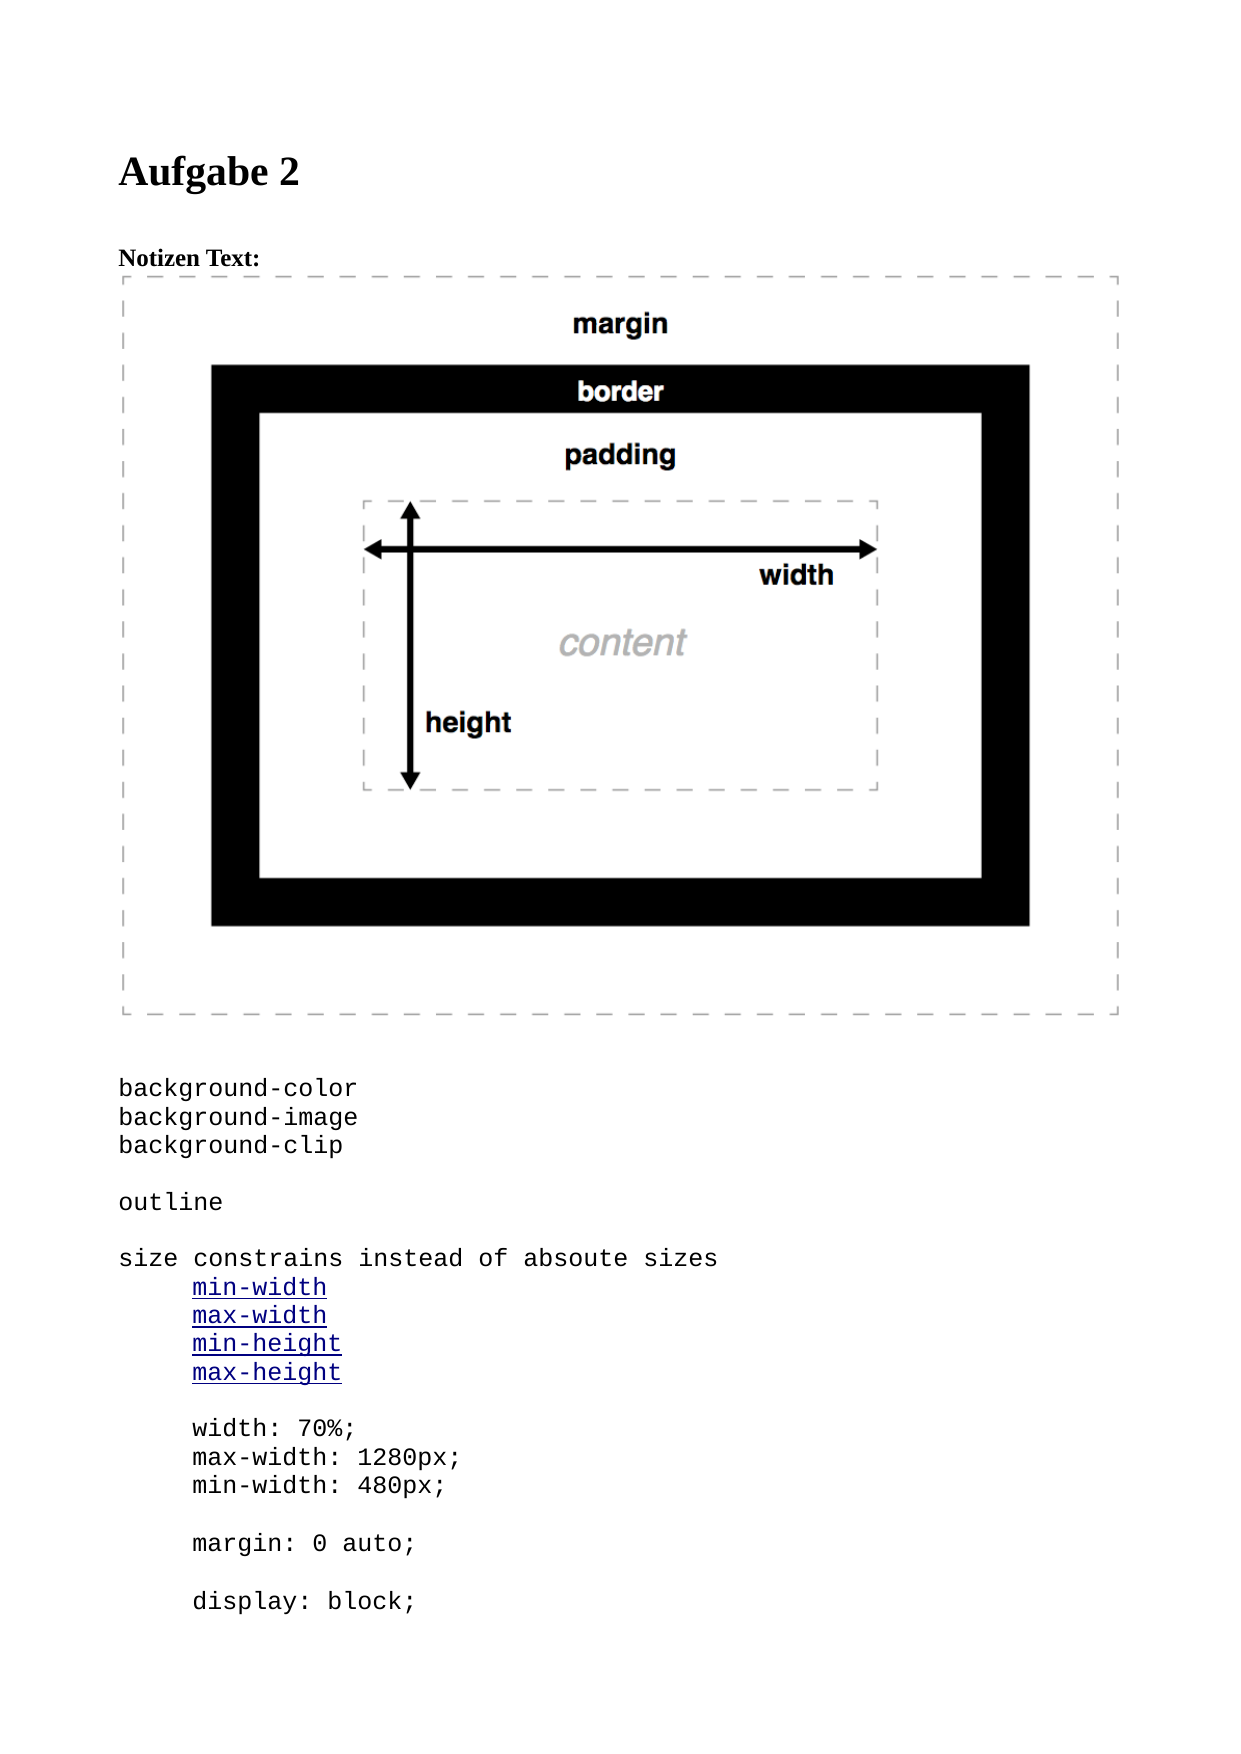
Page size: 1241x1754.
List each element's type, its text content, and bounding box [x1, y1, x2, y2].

text Aufgabe 2 [118, 147, 1122, 195]
text background-clip [118, 1133, 1122, 1161]
text width: 70%; [118, 1416, 1122, 1444]
text min-width: 480px; [118, 1473, 1122, 1501]
text min-height [118, 1331, 1122, 1359]
text background-color [118, 1076, 1122, 1104]
text min-width [118, 1274, 1122, 1303]
text Notizen Text: [118, 243, 1122, 271]
text max-height [118, 1359, 1122, 1388]
text size constrains instead of absoute sizes [118, 1246, 1122, 1274]
text display: block; [118, 1588, 1122, 1617]
text margin: 0 auto; [118, 1531, 1122, 1559]
picture [118, 271, 1123, 1019]
text max-width [118, 1303, 1122, 1331]
text background-image [118, 1104, 1122, 1133]
text outline [118, 1189, 1122, 1218]
text max-width: 1280px; [118, 1444, 1122, 1473]
